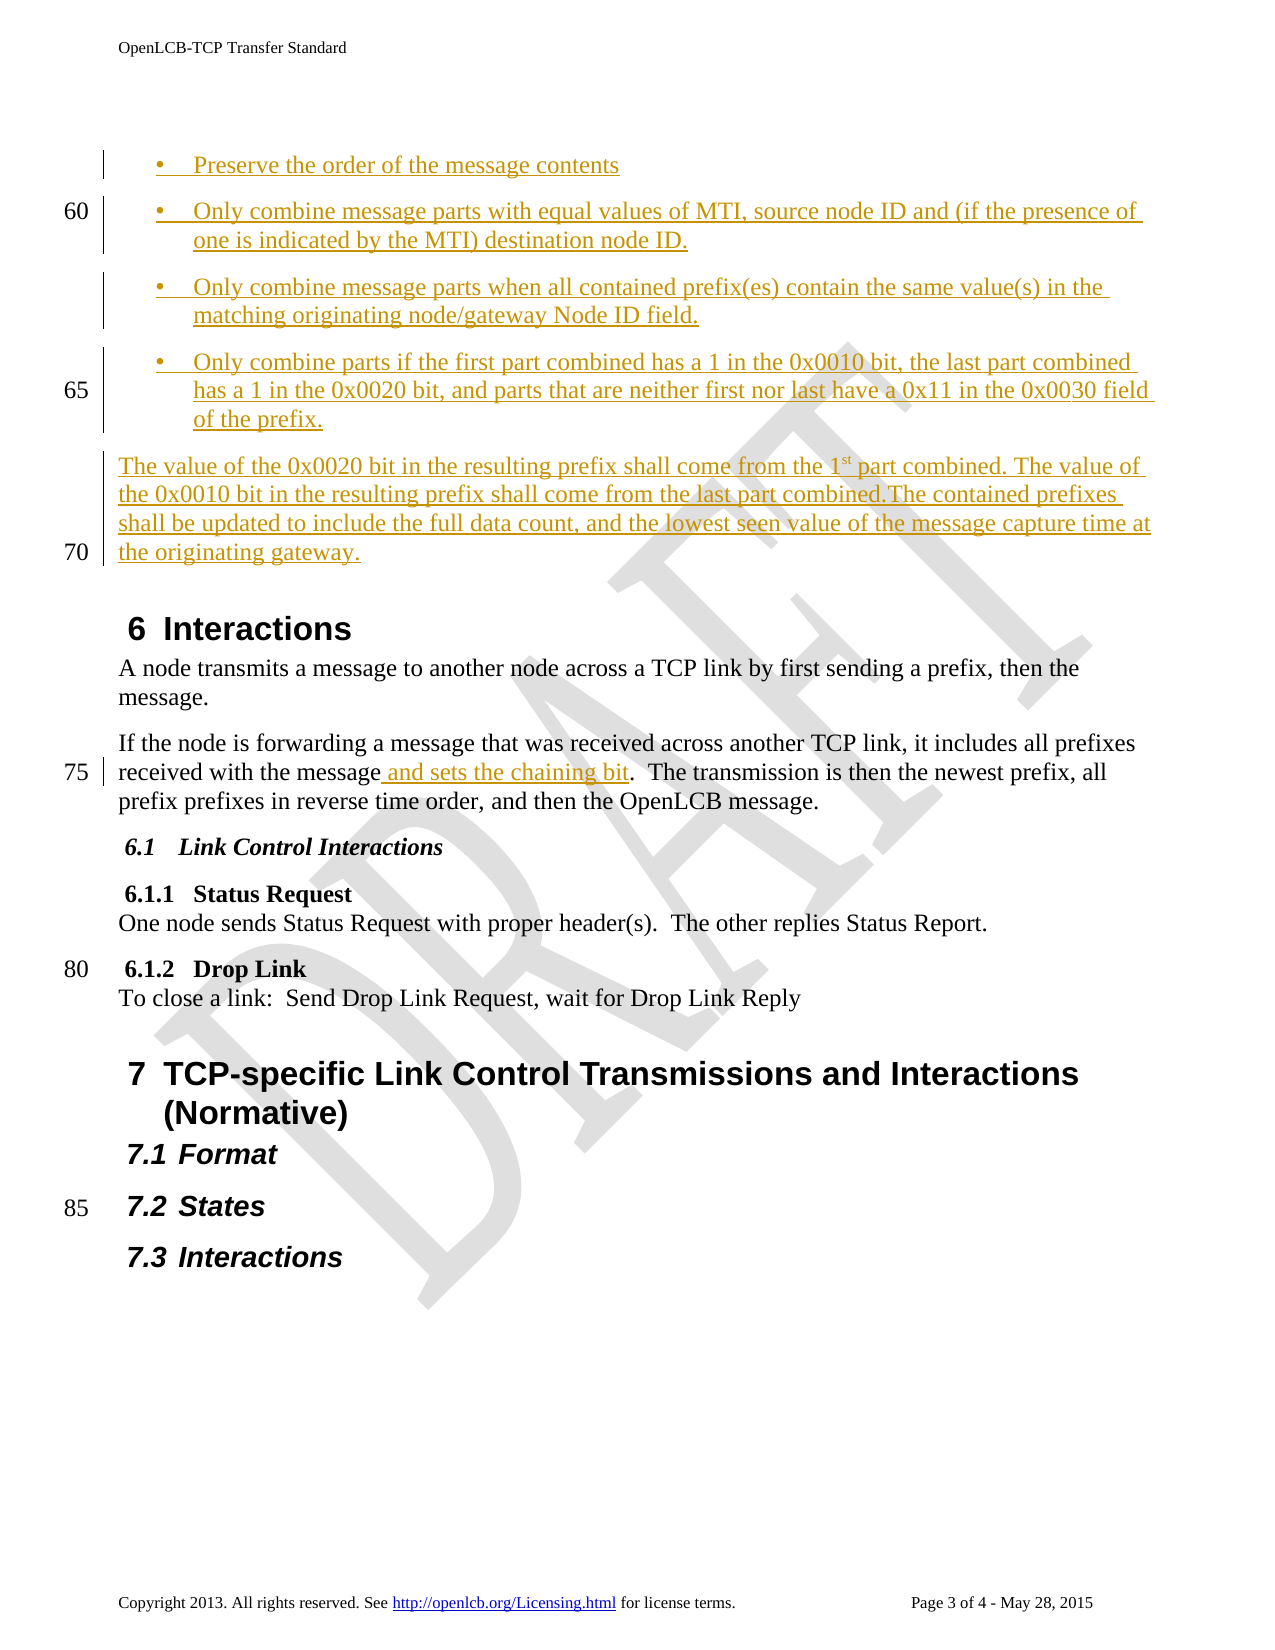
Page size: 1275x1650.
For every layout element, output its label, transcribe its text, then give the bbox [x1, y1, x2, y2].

subtitle Link Control Interactions [688, 832, 776, 861]
text If the node is forwarding a message that was received across another TCP link, it includes all prefixes received with the message and sets the chaining bit. The transmission is then the newest prefix, all prefix prefixes in reverse time order, and then the OpenLCB message. [639, 728, 875, 815]
text A node transmits a message to another node across a TCP link by first sending a prefix, then the message. [1029, 653, 1157, 711]
subtitle Drop Link [118, 954, 238, 983]
subtitle [813, 608, 1008, 647]
text To close a link: Send Drop Link Request, wait for Drop Link Reply [728, 983, 1157, 1012]
subtitle [510, 1137, 1157, 1171]
subtitle Drop Link [460, 954, 505, 977]
list Preserve the order of the message contents [156, 150, 1157, 179]
subtitle Drop Link [251, 977, 307, 983]
subtitle Drop Link [329, 954, 446, 983]
subtitle [436, 1240, 459, 1251]
subtitle [513, 1189, 1157, 1222]
subtitle Link Control Interactions [637, 832, 677, 856]
list Only combine parts if the first part combined has a 1 in the 0x0010 bit, the last part combined has a 1 in the 0x0020 bit, and parts that are neither first nor last have a 0x11 in the 0x0030 field of the prefix. [156, 373, 815, 433]
text The value of the 0x0020 bit in the resulting prefix shall come from the 1st part combined. The value of the 0x0010 bit in the resulting prefix shall come from the last part combined.The contained prefixes shall be updated to include the full data count, and the lowest seen value of the message capture time at the originating gateway. [118, 451, 737, 476]
subtitle TCP-specific Link Control Transmissions and Interactions (Normative) [250, 1054, 472, 1131]
subtitle Link Control Interactions [486, 832, 636, 861]
text The value of the 0x0020 bit in the resulting prefix shall come from the 1st part combined. The value of the 0x0010 bit in the resulting prefix shall come from the last part combined.The contained prefixes shall be updated to include the full data count, and the lowest seen value of the message capture time at the originating gateway. [855, 451, 1157, 566]
subtitle [467, 1240, 1157, 1273]
text To close a link: Send Drop Link Request, wait for Drop Link Reply [503, 983, 605, 1012]
subtitle [385, 879, 509, 908]
subtitle Drop Link [722, 954, 1157, 983]
subtitle Link Control Interactions [118, 832, 355, 861]
text A node transmits a message to another node across a TCP link by first sending a prefix, then the message. [118, 653, 771, 711]
text To close a link: Send Drop Link Request, wait for Drop Link Reply [621, 983, 721, 1012]
text To close a link: Send Drop Link Request, wait for Drop Link Reply [118, 983, 204, 1012]
subtitle Interactions [118, 608, 707, 647]
text If the node is forwarding a message that was received across another TCP link, it includes all prefixes received with the message and sets the chaining bit. The transmission is then the newest prefix, all prefix prefixes in reverse time order, and then the OpenLCB message. [831, 728, 1157, 815]
text One node sends Status Request with proper header(s). The other replies Status Report. [690, 908, 1157, 936]
text One node sends Status Request with proper header(s). The other replies Status Report. [414, 908, 515, 936]
subtitle [333, 1137, 491, 1171]
subtitle TCP-specific Link Control Transmissions and Interactions (Normative) [560, 1054, 1157, 1131]
text If the node is forwarding a message that was received across another TCP link, it includes all prefixes received with the message and sets the chaining bit. The transmission is then the newest prefix, all prefix prefixes in reverse time order, and then the OpenLCB message. [565, 728, 700, 815]
subtitle Drop Link [561, 954, 720, 983]
list Only combine parts if the first part combined has a 1 in the 0x0010 bit, the last part combined has a 1 in the 0x0020 bit, and parts that are neither first nor last have a 0x11 in the 0x0030 field of the prefix. [815, 347, 1157, 433]
subtitle Interactions [118, 1240, 426, 1273]
text To close a link: Send Drop Link Request, wait for Drop Link Reply [215, 983, 359, 1012]
subtitle [385, 1189, 493, 1222]
text The value of the 0x0020 bit in the resulting prefix shall come from the 1st part combined. The value of the 0x0010 bit in the resulting prefix shall come from the last part combined.The contained prefixes shall be updated to include the full data count, and the lowest seen value of the message capture time at the originating gateway. [118, 506, 682, 533]
list Only combine message parts with equal values of MTI, source node ID and (if the presence of one is indicated by the MTI) destination node ID. [156, 196, 1157, 254]
list Only combine message parts when all contained prefix(es) contain the same value(s) in the matching originating node/gateway Node ID field. [156, 272, 1157, 329]
subtitle States [118, 1189, 375, 1222]
subtitle TCP-specific Link Control Transmissions and Interactions (Normative) [118, 1054, 284, 1131]
text A node transmits a message to another node across a TCP link by first sending a prefix, then the message. [798, 653, 1032, 711]
text To close a link: Send Drop Link Request, wait for Drop Link Reply [377, 983, 475, 1012]
text The value of the 0x0020 bit in the resulting prefix shall come from the 1st part combined. The value of the 0x0010 bit in the resulting prefix shall come from the last part combined.The contained prefixes shall be updated to include the full data count, and the lowest seen value of the message capture time at the originating gateway. [118, 477, 711, 504]
subtitle Drop Link [516, 972, 548, 983]
subtitle [670, 879, 816, 908]
subtitle [1012, 608, 1157, 647]
text One node sends Status Request with proper header(s). The other replies Status Report. [539, 908, 688, 936]
text The value of the 0x0020 bit in the resulting prefix shall come from the 1st part combined. The value of the 0x0010 bit in the resulting prefix shall come from the last part combined.The contained prefixes shall be updated to include the full data count, and the lowest seen value of the message capture time at the originating gateway. [118, 535, 653, 566]
subtitle Link Control Interactions [366, 832, 471, 861]
subtitle [526, 879, 669, 908]
subtitle [711, 608, 818, 647]
text The value of the 0x0020 bit in the resulting prefix shall come from the 1st part combined. The value of the 0x0010 bit in the resulting prefix shall come from the last part combined.The contained prefixes shall be updated to include the full data count, and the lowest seen value of the message capture time at the originating gateway. [665, 535, 927, 566]
text If the node is forwarding a message that was received across another TCP link, it includes all prefixes received with the message and sets the chaining bit. The transmission is then the newest prefix, all prefix prefixes in reverse time order, and then the OpenLCB message. [118, 728, 605, 815]
text One node sends Status Request with proper header(s). The other replies Status Report. [118, 908, 386, 936]
list Only combine parts if the first part combined has a 1 in the 0x0010 bit, the last part combined has a 1 in the 0x0020 bit, and parts that are neither first nor last have a 0x11 in the 0x0030 field of the prefix. [156, 347, 841, 372]
subtitle [832, 879, 1157, 908]
subtitle Link Control Interactions [792, 832, 1157, 861]
subtitle Format [118, 1137, 324, 1171]
subtitle TCP-specific Link Control Transmissions and Interactions (Normative) [453, 1054, 584, 1131]
subtitle Status Request [118, 879, 371, 908]
